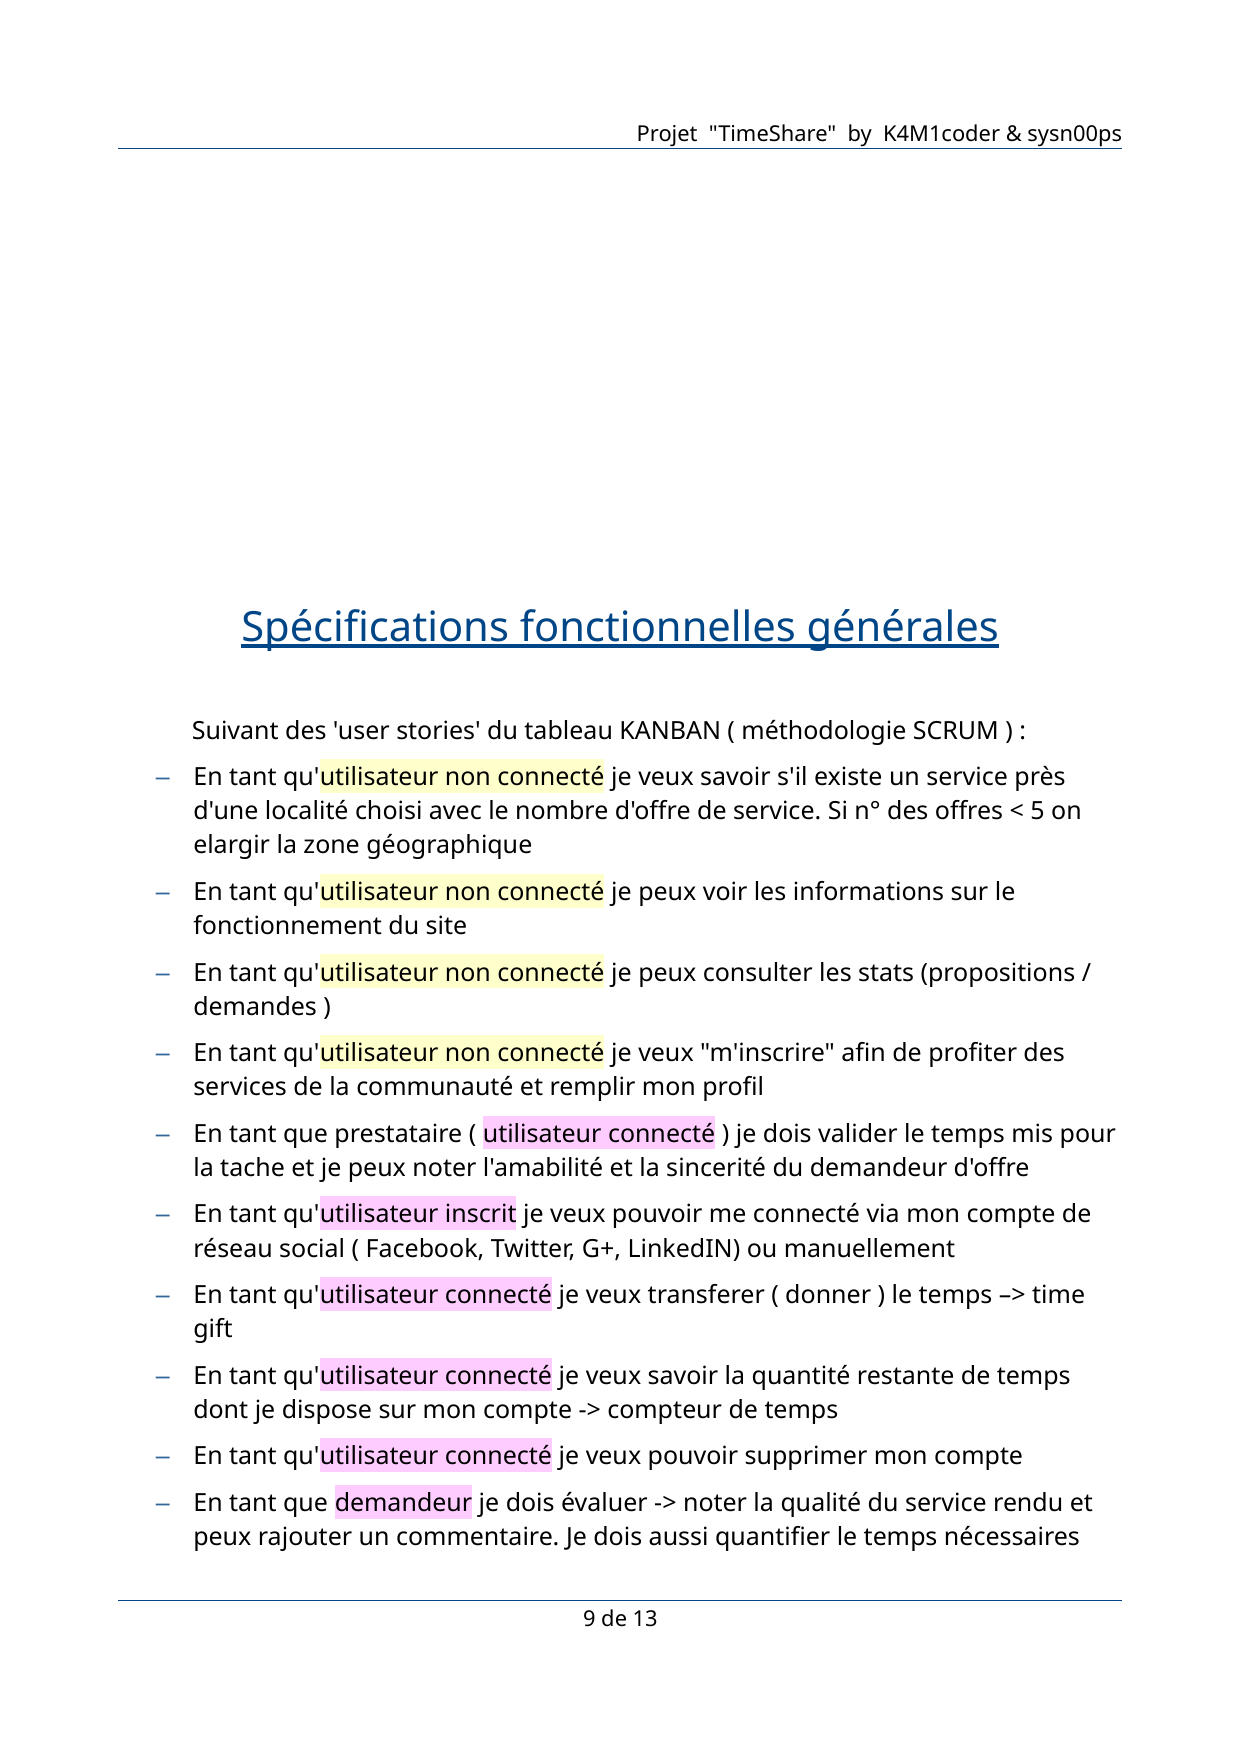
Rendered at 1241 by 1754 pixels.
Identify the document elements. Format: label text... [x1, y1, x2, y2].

list En tant qu'utilisateur connecté je veux savoir la quantité restante de temps dont je dispose sur mon compte -> compteur de temps [156, 1357, 1122, 1426]
list En tant que prestataire ( utilisateur connecté ) je dois valider le temps mis pour la tache et je peux noter l'amabilité et la sincerité du demandeur d'offre [156, 1116, 1122, 1184]
list En tant que demandeur je dois évaluer -> noter la qualité du service rendu et peux rajouter un commentaire. Je dois aussi quantifier le temps nécessaires [156, 1484, 1122, 1553]
list En tant qu'utilisateur inscrit je veux pouvoir me connecté via mon compte de réseau social ( Facebook, Twitter, G+, LinkedIN) ou manuellement [156, 1196, 1122, 1264]
list En tant qu'utilisateur connecté je veux pouvoir supprimer mon compte [156, 1438, 1122, 1472]
text Spécifications fonctionnelles générales [118, 597, 1122, 653]
text Suivant des 'user stories' du tableau KANBAN ( méthodologie SCRUM ) : [118, 712, 1122, 746]
list En tant qu'utilisateur non connecté je veux savoir s'il existe un service près d'une localité choisi avec le nombre d'offre de service. Si n° des offres < 5 on elargir la zone géographique [156, 759, 1122, 861]
list En tant qu'utilisateur non connecté je peux voir les informations sur le fonctionnement du site [156, 874, 1122, 942]
list En tant qu'utilisateur connecté je veux transferer ( donner ) le temps –> time gift [156, 1277, 1122, 1345]
list En tant qu'utilisateur non connecté je veux "m'inscrire" afin de profiter des services de la communauté et remplir mon profil [156, 1035, 1122, 1103]
list En tant qu'utilisateur non connecté je peux consulter les stats (propositions / demandes ) [156, 954, 1122, 1022]
